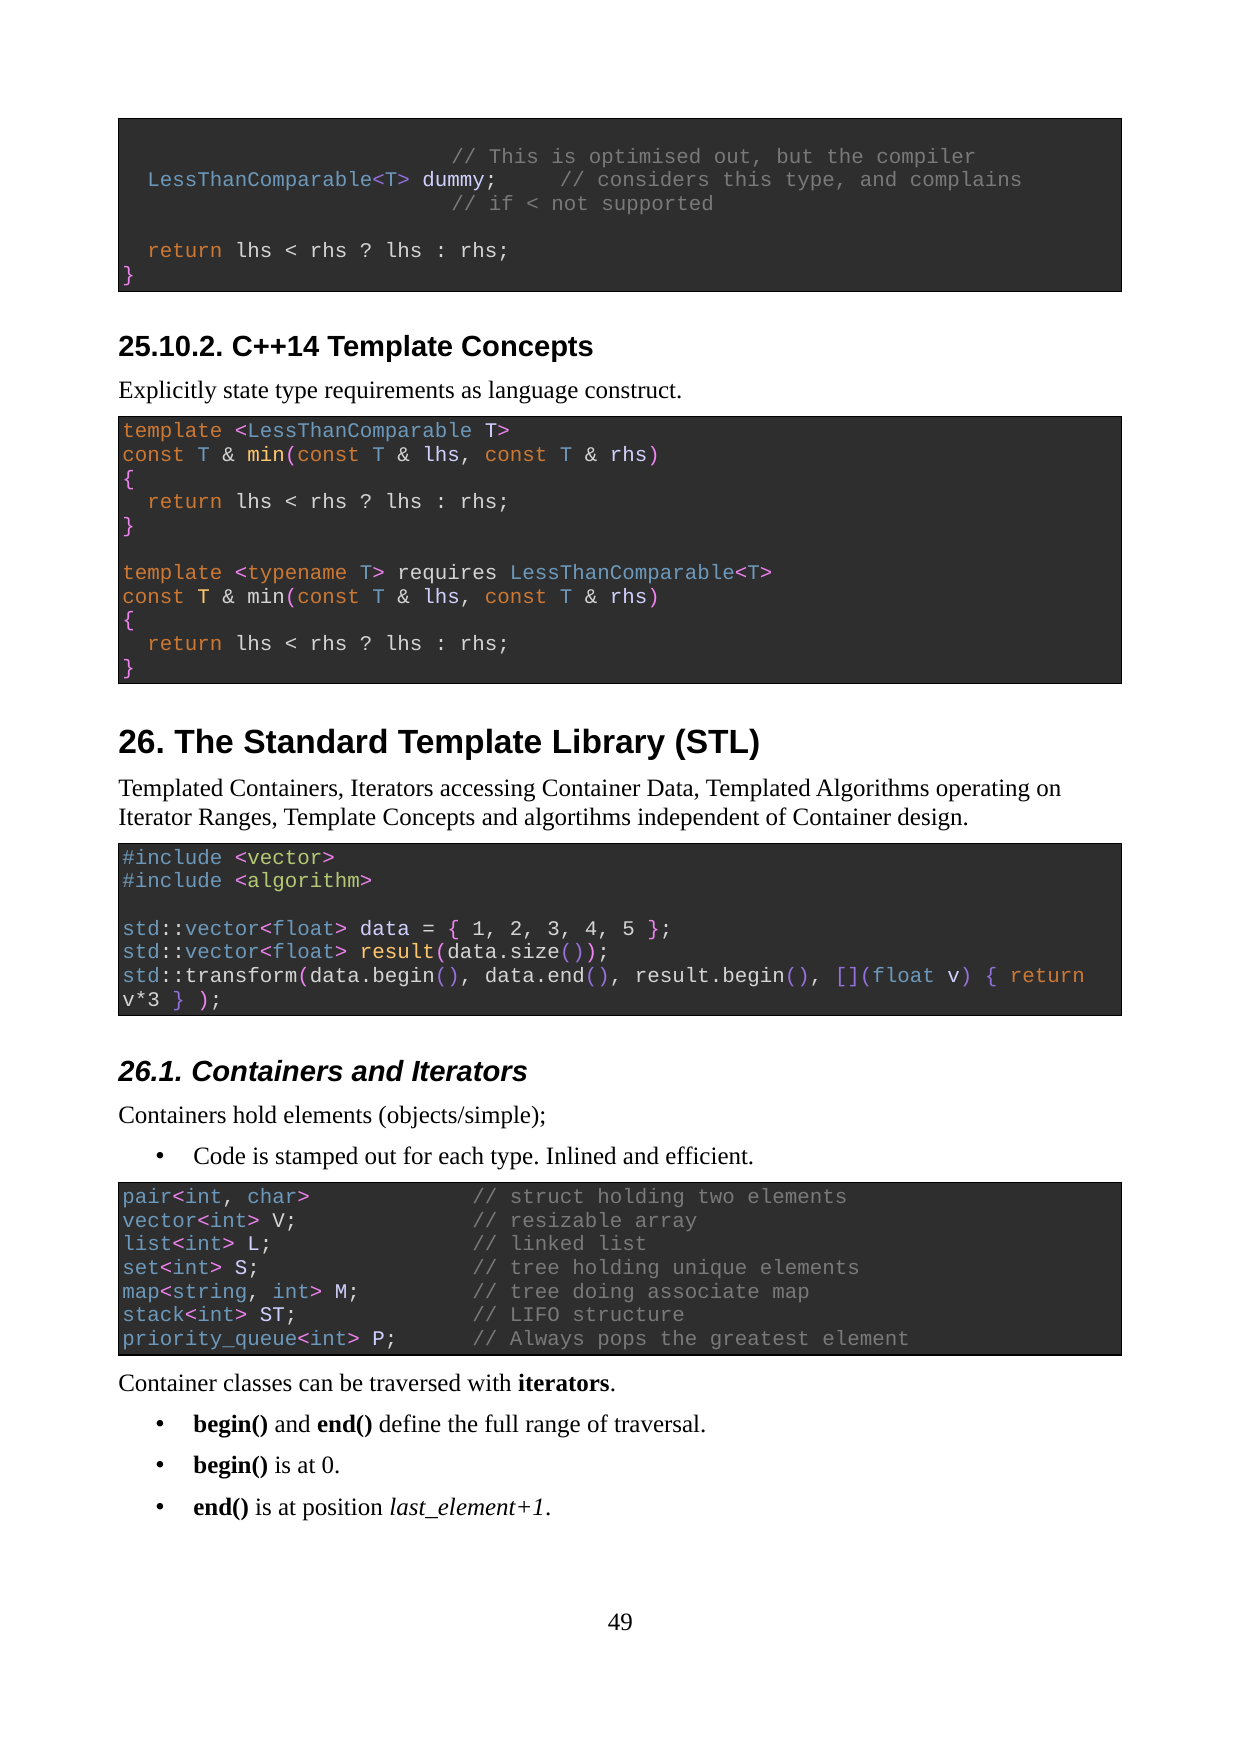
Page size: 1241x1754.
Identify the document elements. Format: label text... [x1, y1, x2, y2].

text vector<int> V; // resizable array [119, 1206, 1121, 1229]
text return lhs < rhs ? lhs : rhs; [119, 629, 1121, 653]
text } [119, 260, 1121, 291]
text LessThanComparable<T> dummy; // considers this type, and complains [119, 165, 1121, 189]
text map<string, int> M; // tree doing associate map [119, 1277, 1121, 1300]
list begin() is at 0. [156, 1451, 1122, 1479]
text Container classes can be traversed with iterators. [118, 1368, 1122, 1397]
text priority_queue<int> P; // Always pops the greatest element [119, 1324, 1121, 1354]
text Containers hold elements (objects/simple); [118, 1100, 1122, 1128]
text return lhs < rhs ? lhs : rhs; [119, 236, 1121, 260]
text const T & min(const T & lhs, const T & rhs) [119, 582, 1121, 605]
list Code is stamped out for each type. Inlined and efficient. [156, 1141, 1122, 1170]
text Templated Containers, Iterators accessing Container Data, Templated Algorithms operating on Iterator Ranges, Template Concepts and algortihms independent of Container design. [118, 773, 1122, 830]
text } [119, 653, 1121, 683]
text const T & min(const T & lhs, const T & rhs) [119, 440, 1121, 463]
text { [119, 605, 1121, 629]
text template <typename T> requires LessThanComparable<T> [119, 558, 1121, 582]
subtitle Containers and Iterators [118, 1054, 1122, 1087]
text #include <vector> [119, 844, 1121, 866]
text std::vector<float> data = { 1, 2, 3, 4, 5 }; [119, 914, 1121, 937]
text std::transform(data.begin(), data.end(), result.begin(), [](float v) { return v*3 } ); [119, 961, 1121, 1015]
text #include <algorithm> [119, 866, 1121, 890]
subtitle The Standard Template Library (STL) [118, 722, 1122, 760]
text { [119, 463, 1121, 487]
text pair<int, char> // struct holding two elements [119, 1183, 1121, 1206]
text // if < not supported [119, 189, 1121, 213]
text template <LessThanComparable T> [119, 417, 1121, 440]
text list<int> L; // linked list [119, 1229, 1121, 1253]
text std::vector<float> result(data.size()); [119, 937, 1121, 961]
list begin() and end() define the full range of traversal. [156, 1409, 1122, 1438]
text stack<int> ST; // LIFO structure [119, 1300, 1121, 1324]
subtitle C++14 Template Concepts [118, 329, 1122, 362]
text return lhs < rhs ? lhs : rhs; [119, 487, 1121, 511]
list end() is at position last_element+1. [156, 1492, 1122, 1521]
text Explicitly state type requirements as language construct. [118, 375, 1122, 404]
text // This is optimised out, but the compiler [119, 142, 1121, 165]
text } [119, 511, 1121, 534]
text set<int> S; // tree holding unique elements [119, 1253, 1121, 1277]
